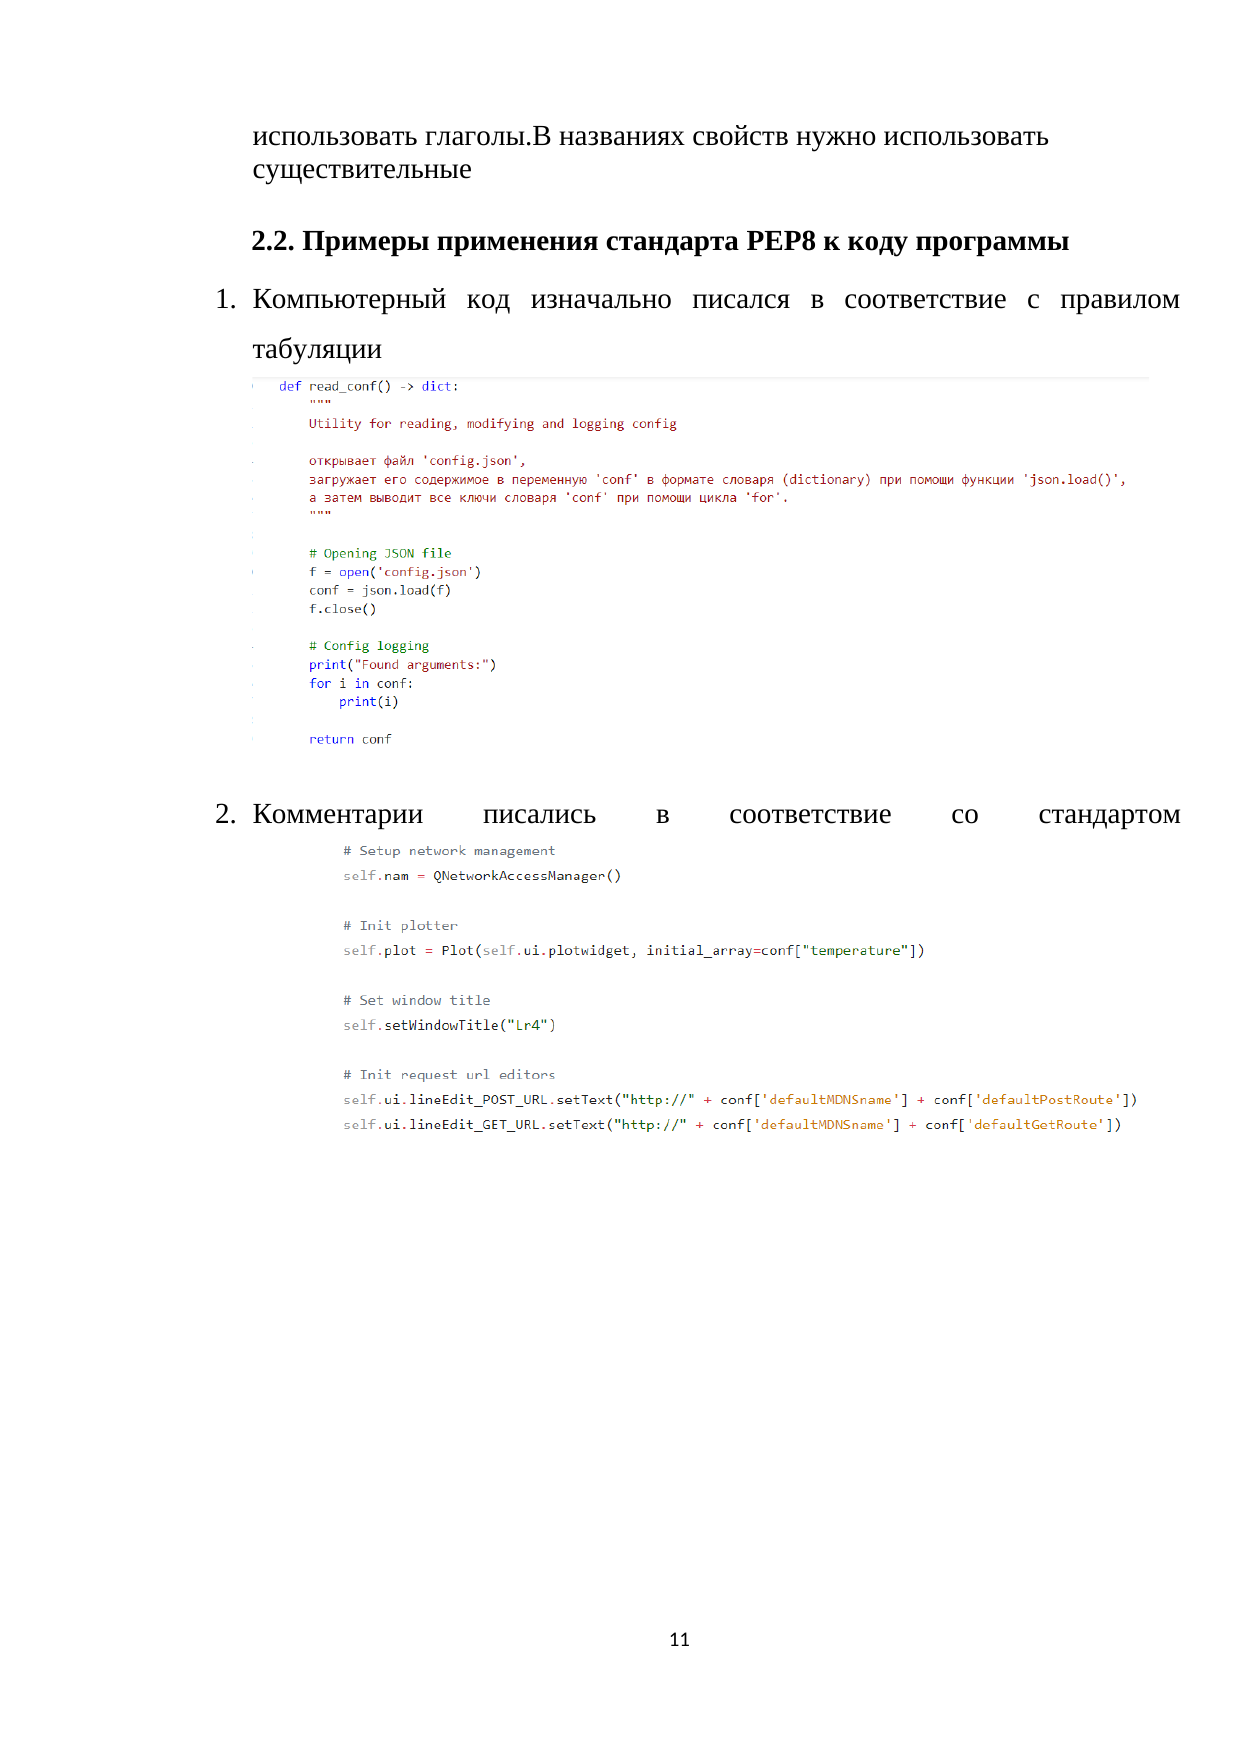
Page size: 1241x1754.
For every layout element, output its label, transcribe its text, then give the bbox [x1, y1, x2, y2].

list использовать глаголы.В названиях свойств нужно использовать существительные [215, 118, 1181, 185]
list Комментарии писались в соответствие со стандартом [215, 797, 1181, 1150]
subtitle 2.2. Примеры применения стандарта PEP8 к коду программы [177, 223, 1181, 256]
picture [252, 842, 1167, 1150]
picture [252, 377, 1150, 751]
list Компьютерный код изначально писался в соответствие с правилом табуляции [215, 281, 1181, 750]
